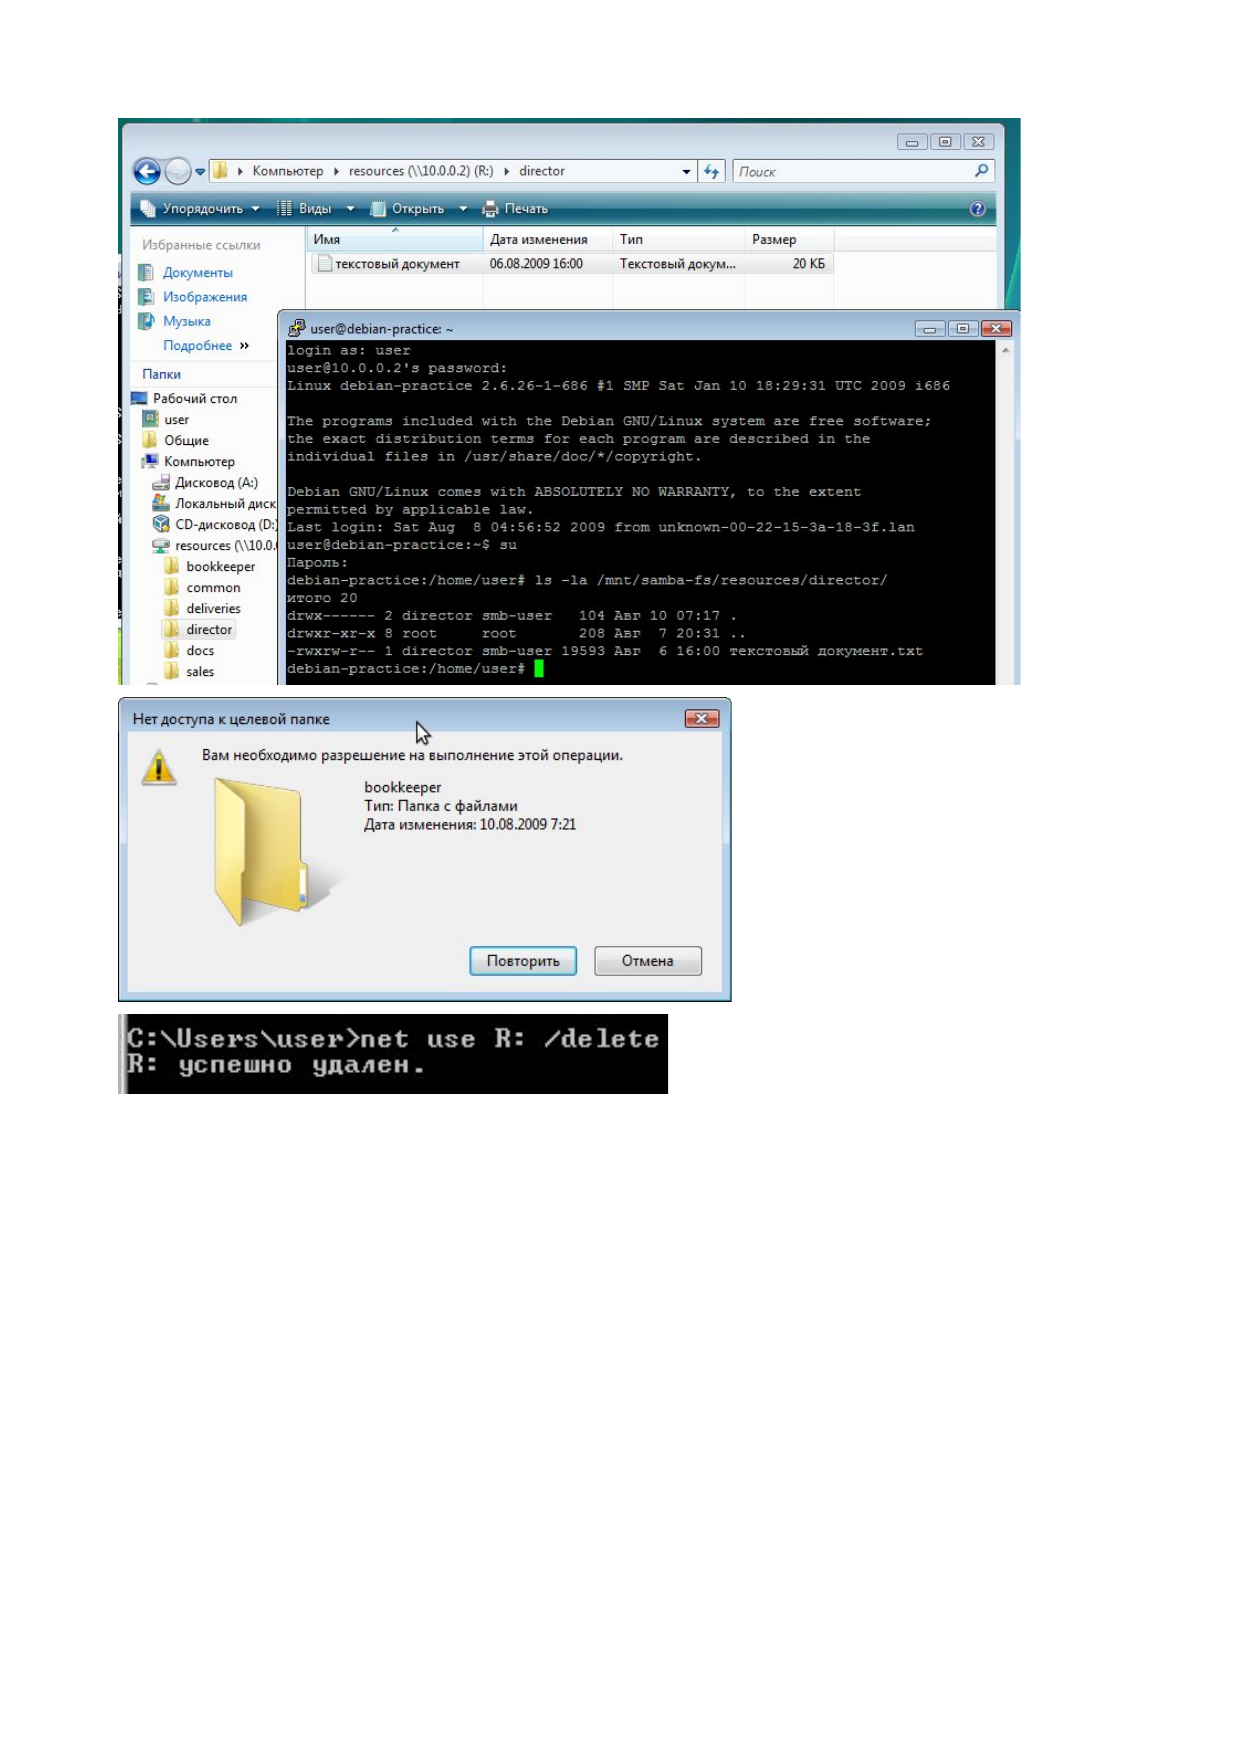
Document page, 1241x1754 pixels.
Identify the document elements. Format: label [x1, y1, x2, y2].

picture [118, 118, 1021, 685]
picture [118, 1014, 669, 1094]
picture [118, 697, 732, 1002]
